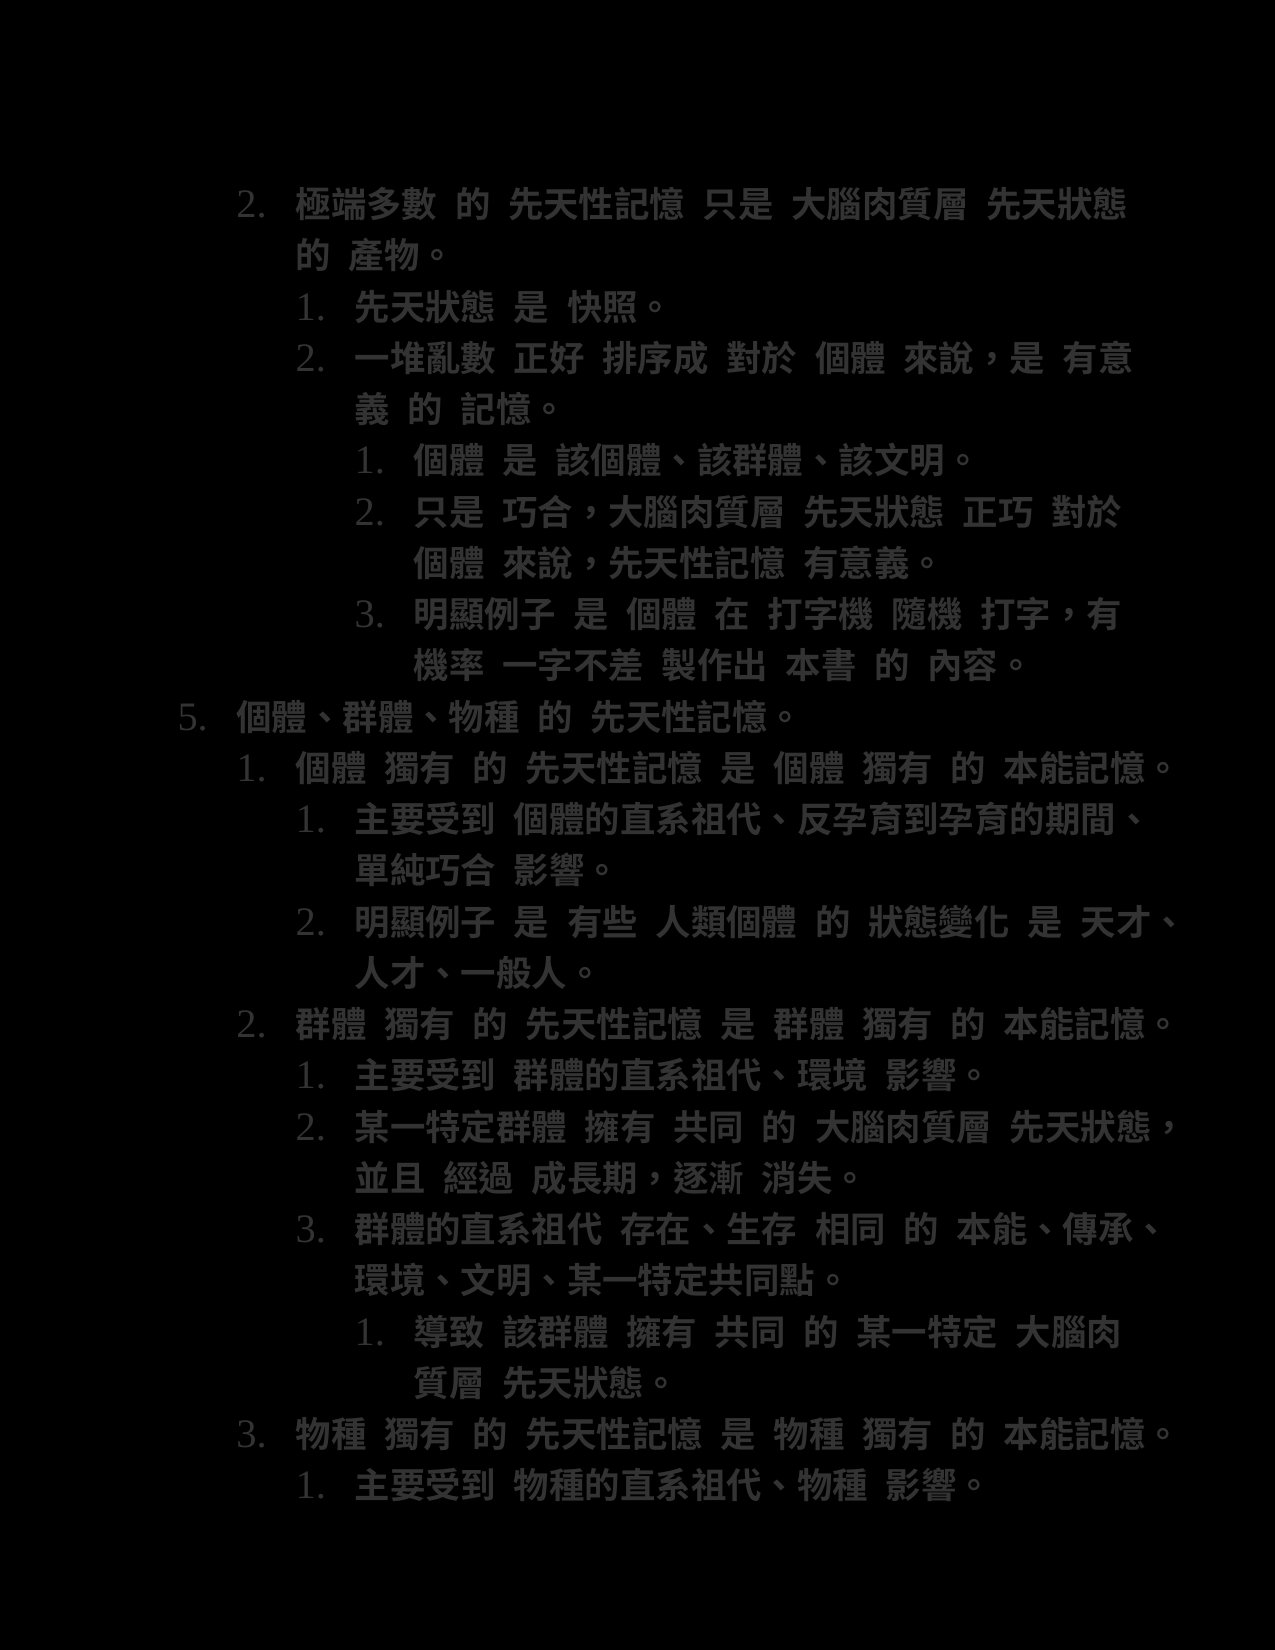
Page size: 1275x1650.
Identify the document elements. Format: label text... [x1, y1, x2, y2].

list 明顯例子 是 個體 在 打字機 隨機 打字，有機率 一字不差 製作出 本書 的 內容。 [354, 586, 1157, 689]
list 群體 獨有 的 先天性記憶 是 群體 獨有 的 本能記憶。 [236, 996, 1157, 1048]
list 個體、群體、物種 的 先天性記憶。 [177, 689, 1157, 740]
list 物種 獨有 的 先天性記憶 是 物種 獨有 的 本能記憶。 [236, 1406, 1157, 1458]
list 某一特定群體 擁有 共同 的 大腦肉質層 先天狀態，並且 經過 成長期，逐漸 消失。 [295, 1099, 1157, 1201]
list 一堆亂數 正好 排序成 對於 個體 來說，是 有意義 的 記憶。 [295, 330, 1157, 433]
list 個體 獨有 的 先天性記憶 是 個體 獨有 的 本能記憶。 [236, 740, 1157, 791]
list 群體的直系祖代 存在、生存 相同 的 本能、傳承、環境、文明、某一特定共同點。 [295, 1201, 1157, 1304]
list 個體 是 該個體、該群體、該文明。 [354, 433, 1157, 484]
list 導致 該群體 擁有 共同 的 某一特定 大腦肉質層 先天狀態。 [354, 1304, 1157, 1406]
list 主要受到 物種的直系祖代、物種 影響。 [295, 1458, 1157, 1509]
list 先天狀態 是 快照。 [295, 279, 1157, 330]
list 主要受到 群體的直系祖代、環境 影響。 [295, 1048, 1157, 1099]
list 只是 巧合，大腦肉質層 先天狀態 正巧 對於 個體 來說，先天性記憶 有意義。 [354, 484, 1157, 586]
list 明顯例子 是 有些 人類個體 的 狀態變化 是 天才、人才、一般人。 [295, 894, 1157, 996]
list 極端多數 的 先天性記憶 只是 大腦肉質層 先天狀態 的 產物。 [236, 176, 1157, 279]
list 主要受到 個體的直系祖代、反孕育到孕育的期間、單純巧合 影響。 [295, 791, 1157, 894]
